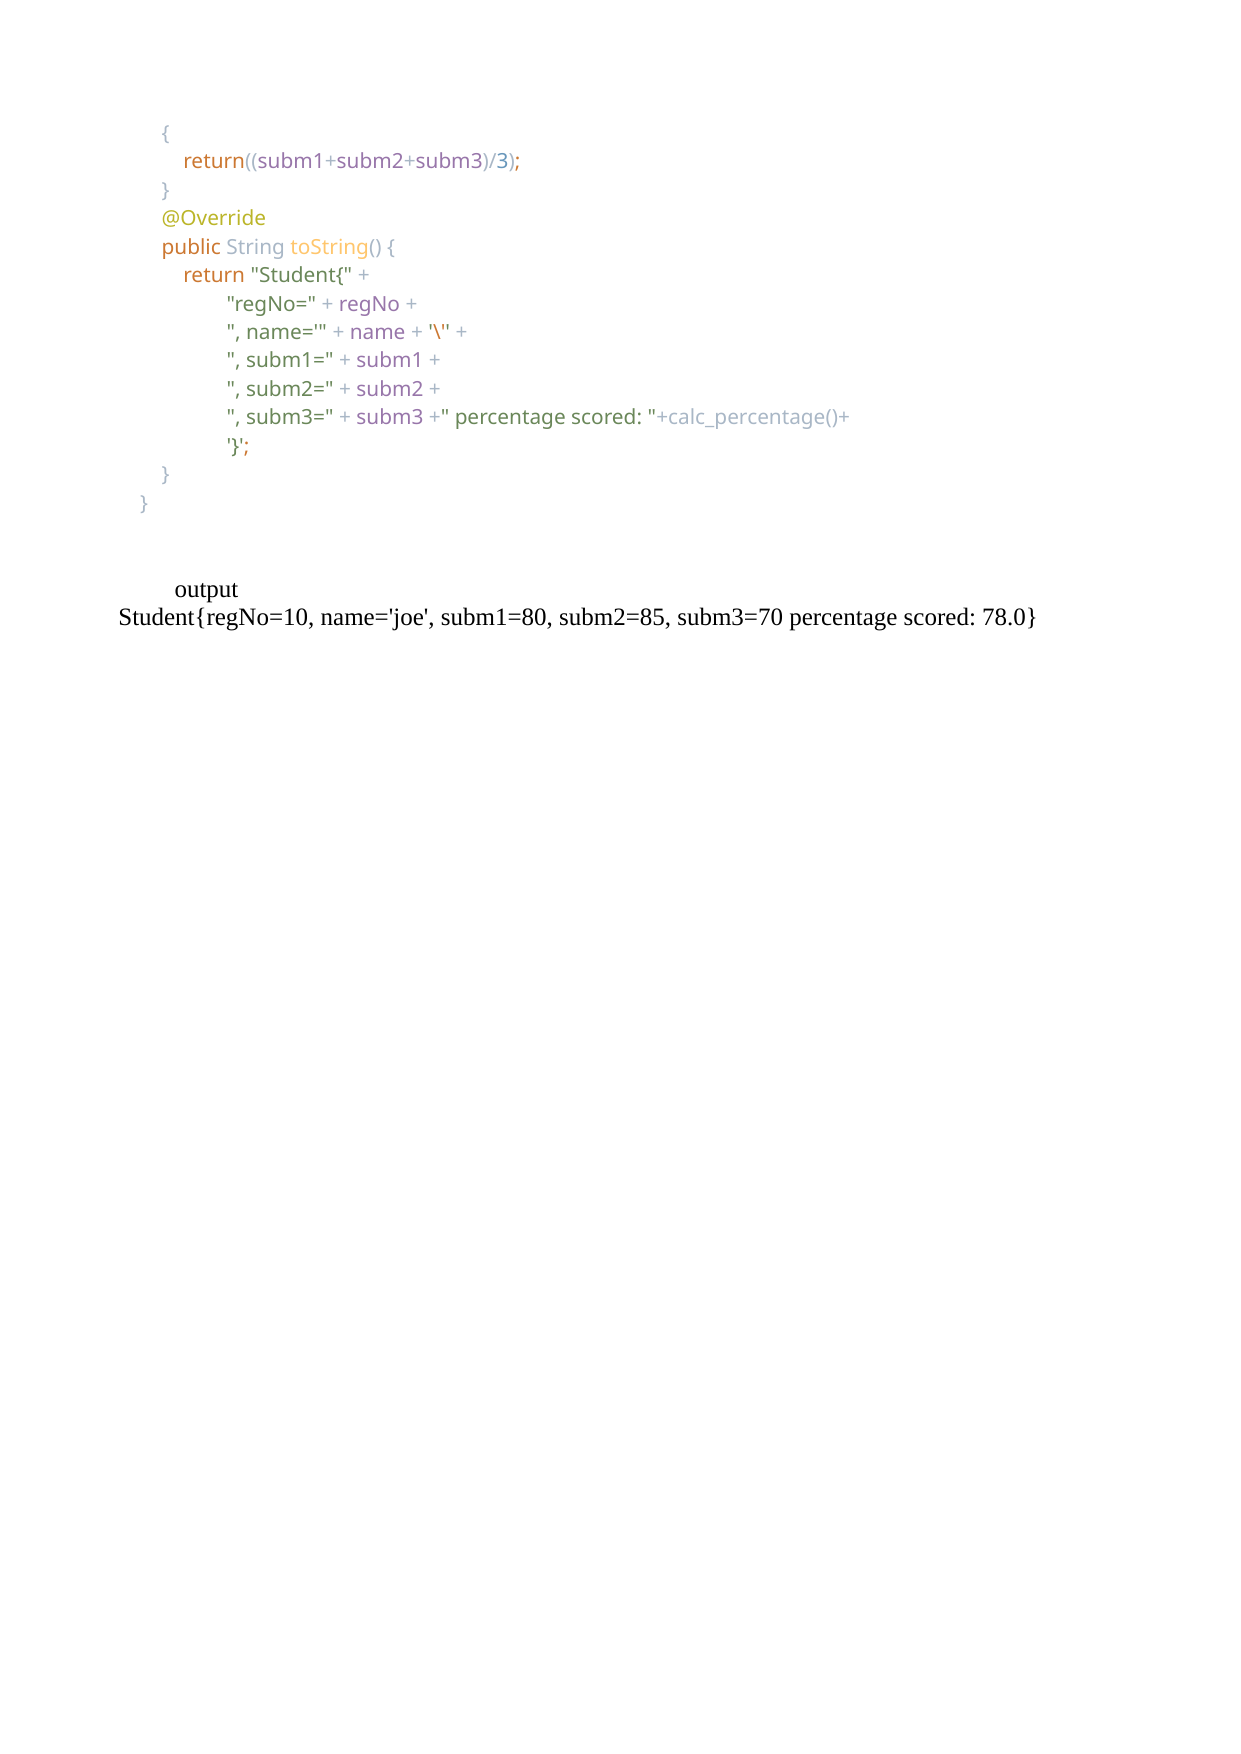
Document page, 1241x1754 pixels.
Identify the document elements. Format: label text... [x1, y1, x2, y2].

text Student{regNo=10, name='joe', subm1=80, subm2=85, subm3=70 percentage scored: 78.0} [118, 602, 1122, 631]
text output [118, 574, 1122, 602]
text { return((subm1+subm2+subm3)/3); } @Override public String toString() { return "Student{" + "regNo=" + regNo + ", name='" + name + '\'' + ", subm1=" + subm1 + ", subm2=" + subm2 + ", subm3=" + subm3 +" percentage scored: "+calc_percentage()+ '}'; } } [118, 118, 1122, 574]
